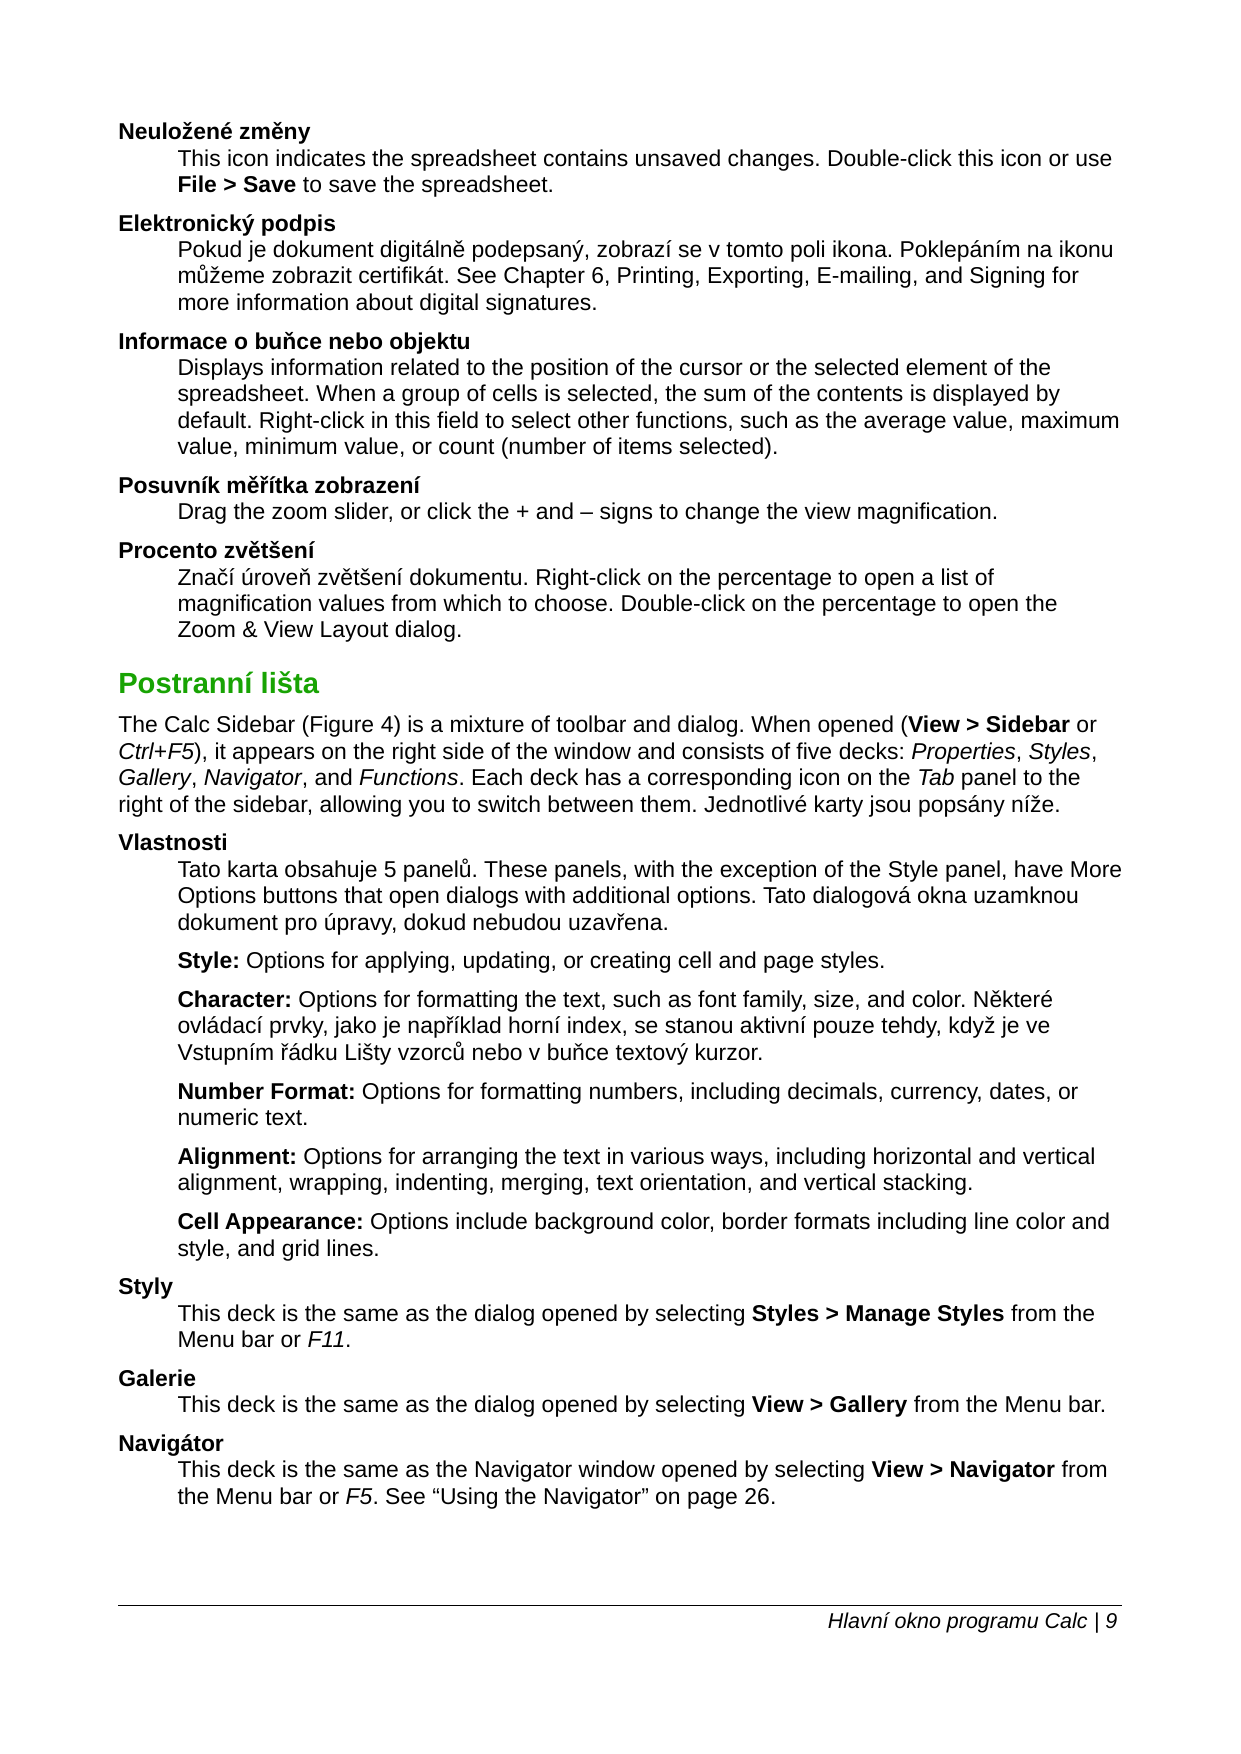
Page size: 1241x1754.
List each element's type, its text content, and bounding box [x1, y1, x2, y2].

text Informace o buňce nebo objektu [118, 328, 1122, 354]
text Character: Options for formatting the text, such as font family, size, and color. Některé ovládací prvky, jako je například horní index, se stanou aktivní pouze tehdy, když je ve Vstupním řádku Lišty vzorců nebo v buňce textový kurzor. [177, 986, 1122, 1065]
text The Calc Sidebar (Figure 4) is a mixture of toolbar and dialog. When opened (View > Sidebar or Ctrl+F5), it appears on the right side of the window and consists of five decks: Properties, Styles, Gallery, Navigator, and Functions. Each deck has a corresponding icon on the Tab panel to the right of the sidebar, allowing you to switch between them. Jednotlivé karty jsou popsány níže. [118, 711, 1122, 817]
text Drag the zoom slider, or click the + and – signs to change the view magnification. [177, 498, 1122, 524]
text Styly [118, 1273, 1122, 1300]
text This deck is the same as the dialog opened by selecting View > Gallery from the Menu bar. [177, 1391, 1122, 1418]
text Pokud je dokument digitálně podepsaný, zobrazí se v tomto poli ikona. Poklepáním na ikonu můžeme zobrazit certifikát. See Chapter 6, Printing, Exporting, E-mailing, and Signing for more information about digital signatures. [177, 236, 1122, 315]
text Galerie [118, 1365, 1122, 1391]
text This deck is the same as the Navigator window opened by selecting View > Navigator from the Menu bar or F5. See “Using the Navigator” on page 26. [177, 1456, 1122, 1509]
text Displays information related to the position of the cursor or the selected element of the spreadsheet. When a group of cells is selected, the sum of the contents is displayed by default. Right-click in this field to select other functions, such as the average value, maximum value, minimum value, or count (number of items selected). [177, 354, 1122, 459]
text This deck is the same as the dialog opened by selecting Styles > Manage Styles from the Menu bar or F11. [177, 1300, 1122, 1352]
subtitle Postranní lišta [118, 666, 1122, 700]
text Navigátor [118, 1430, 1122, 1456]
text Alignment: Options for arranging the text in various ways, including horizontal and vertical alignment, wrapping, indenting, merging, text orientation, and vertical stacking. [177, 1143, 1122, 1196]
text Style: Options for applying, updating, or creating cell and page styles. [177, 947, 1122, 974]
text This icon indicates the spreadsheet contains unsaved changes. Double-click this icon or use File > Save to save the spreadsheet. [177, 144, 1122, 197]
text Posuvník měřítka zobrazení [118, 472, 1122, 498]
text Značí úroveň zvětšení dokumentu. Right-click on the percentage to open a list of magnification values from which to choose. Double-click on the percentage to open the Zoom & View Layout dialog. [177, 563, 1122, 642]
text Vlastnosti [118, 829, 1122, 856]
text Cell Appearance: Options include background color, border formats including line color and style, and grid lines. [177, 1208, 1122, 1261]
text Elektronický podpis [118, 210, 1122, 236]
text Neuložené změny [118, 118, 1122, 144]
text Number Format: Options for formatting numbers, including decimals, currency, dates, or numeric text. [177, 1078, 1122, 1130]
text Tato karta obsahuje 5 panelů. These panels, with the exception of the Style panel, have More Options buttons that open dialogs with additional options. Tato dialogová okna uzamknou dokument pro úpravy, dokud nebudou uzavřena. [177, 856, 1122, 935]
text Procento zvětšení [118, 537, 1122, 563]
